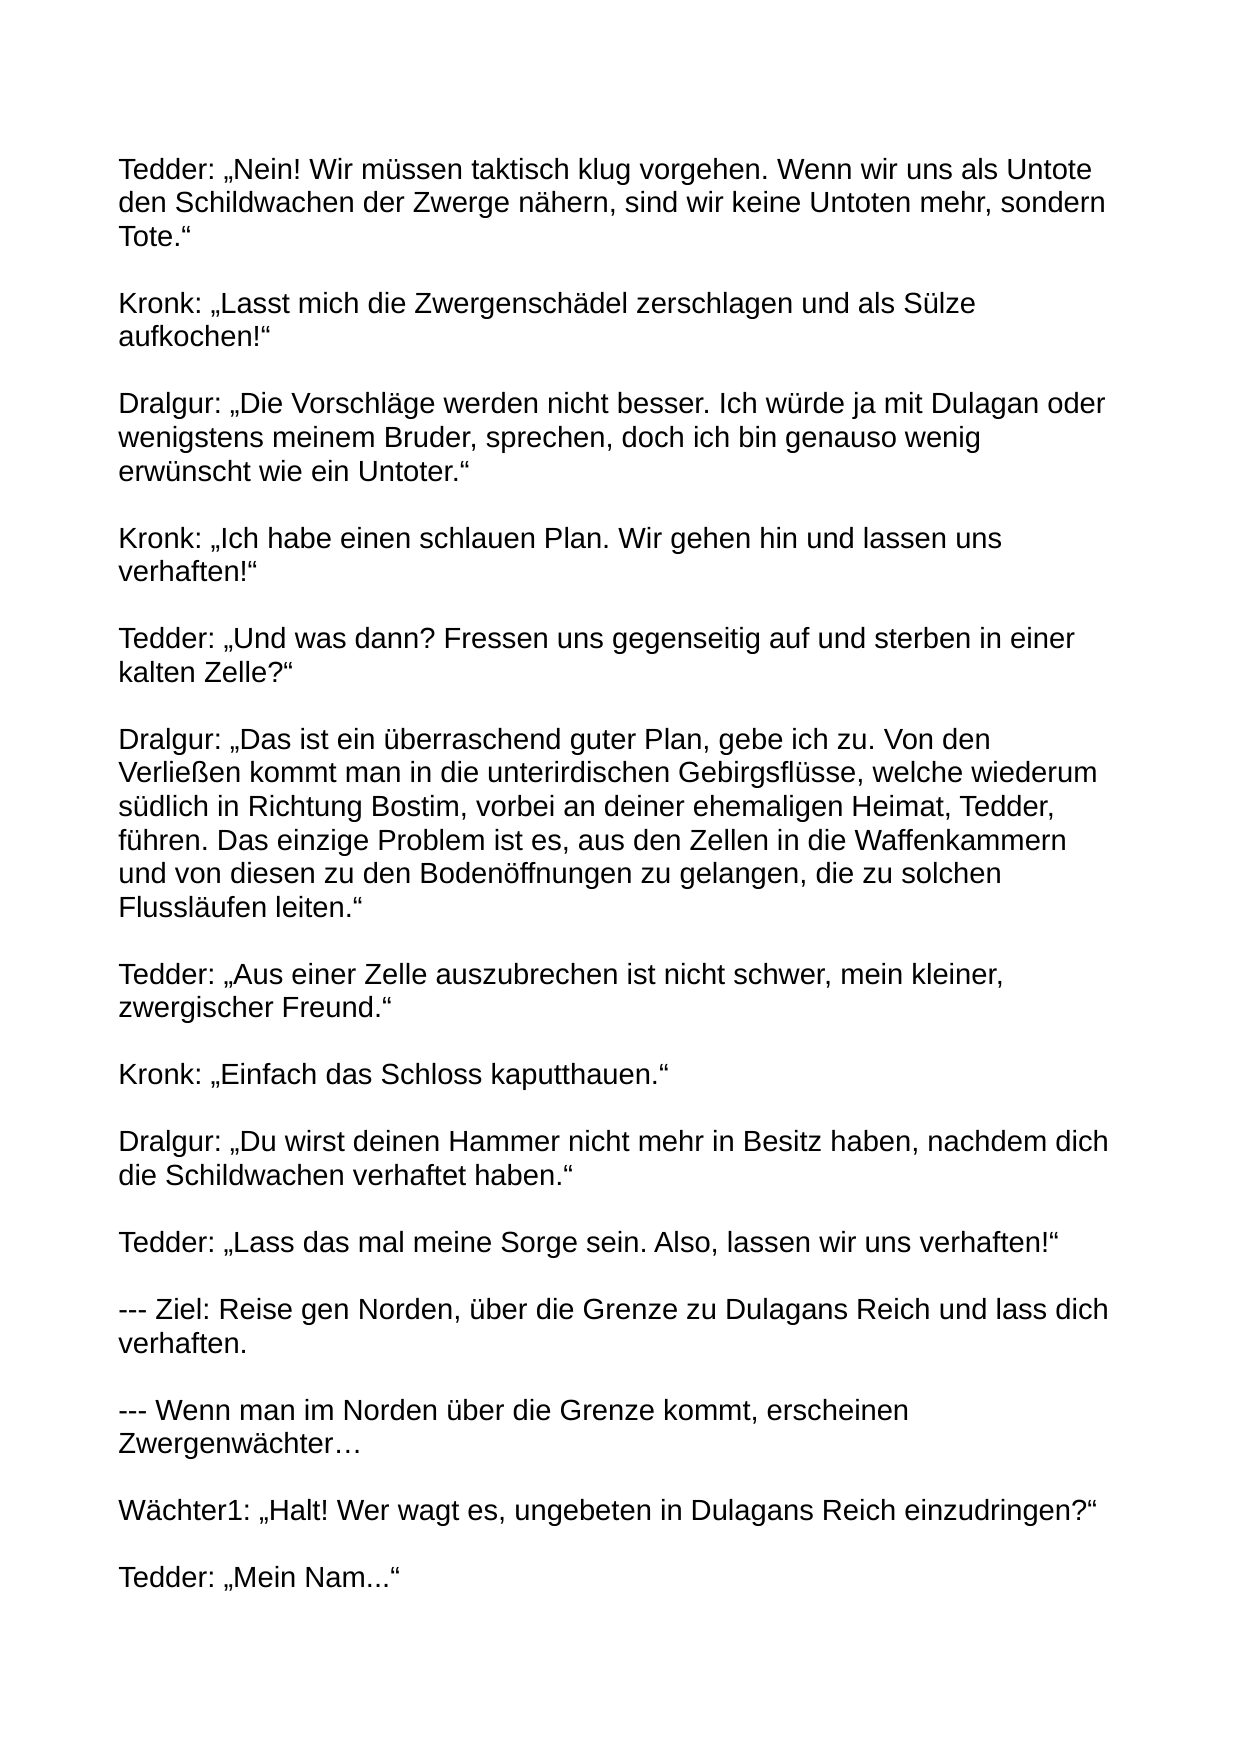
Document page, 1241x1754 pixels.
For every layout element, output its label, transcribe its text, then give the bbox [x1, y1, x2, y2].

text Tedder: „Mein Nam...“ [118, 1560, 1122, 1594]
text Wächter1: „Halt! Wer wagt es, ungebeten in Dulagans Reich einzudringen?“ [118, 1493, 1122, 1527]
text Dralgur: „Du wirst deinen Hammer nicht mehr in Besitz haben, nachdem dich die Schildwachen verhaftet haben.“ [118, 1124, 1122, 1191]
text Tedder: „Aus einer Zelle auszubrechen ist nicht schwer, mein kleiner, zwergischer Freund.“ [118, 957, 1122, 1024]
text Dralgur: „Die Vorschläge werden nicht besser. Ich würde ja mit Dulagan oder wenigstens meinem Bruder, sprechen, doch ich bin genauso wenig erwünscht wie ein Untoter.“ [118, 386, 1122, 487]
text Dralgur: „Das ist ein überraschend guter Plan, gebe ich zu. Von den Verließen kommt man in die unterirdischen Gebirgsflüsse, welche wiederum südlich in Richtung Bostim, vorbei an deiner ehemaligen Heimat, Tedder, führen. Das einzige Problem ist es, aus den Zellen in die Waffenkammern und von diesen zu den Bodenöffnungen zu gelangen, die zu solchen Flussläufen leiten.“ [118, 722, 1122, 923]
text Tedder: „Lass das mal meine Sorge sein. Also, lassen wir uns verhaften!“ [118, 1225, 1122, 1258]
text Kronk: „Lasst mich die Zwergenschädel zerschlagen und als Sülze aufkochen!“ [118, 286, 1122, 353]
text --- Ziel: Reise gen Norden, über die Grenze zu Dulagans Reich und lass dich verhaften. [118, 1292, 1122, 1359]
text Kronk: „Einfach das Schloss kaputthauen.“ [118, 1057, 1122, 1091]
text Tedder: „Und was dann? Fressen uns gegenseitig auf und sterben in einer kalten Zelle?“ [118, 621, 1122, 688]
text --- Wenn man im Norden über die Grenze kommt, erscheinen Zwergenwächter… [118, 1393, 1122, 1460]
text Tedder: „Nein! Wir müssen taktisch klug vorgehen. Wenn wir uns als Untote den Schildwachen der Zwerge nähern, sind wir keine Untoten mehr, sondern Tote.“ [118, 152, 1122, 252]
text Kronk: „Ich habe einen schlauen Plan. Wir gehen hin und lassen uns verhaften!“ [118, 521, 1122, 588]
